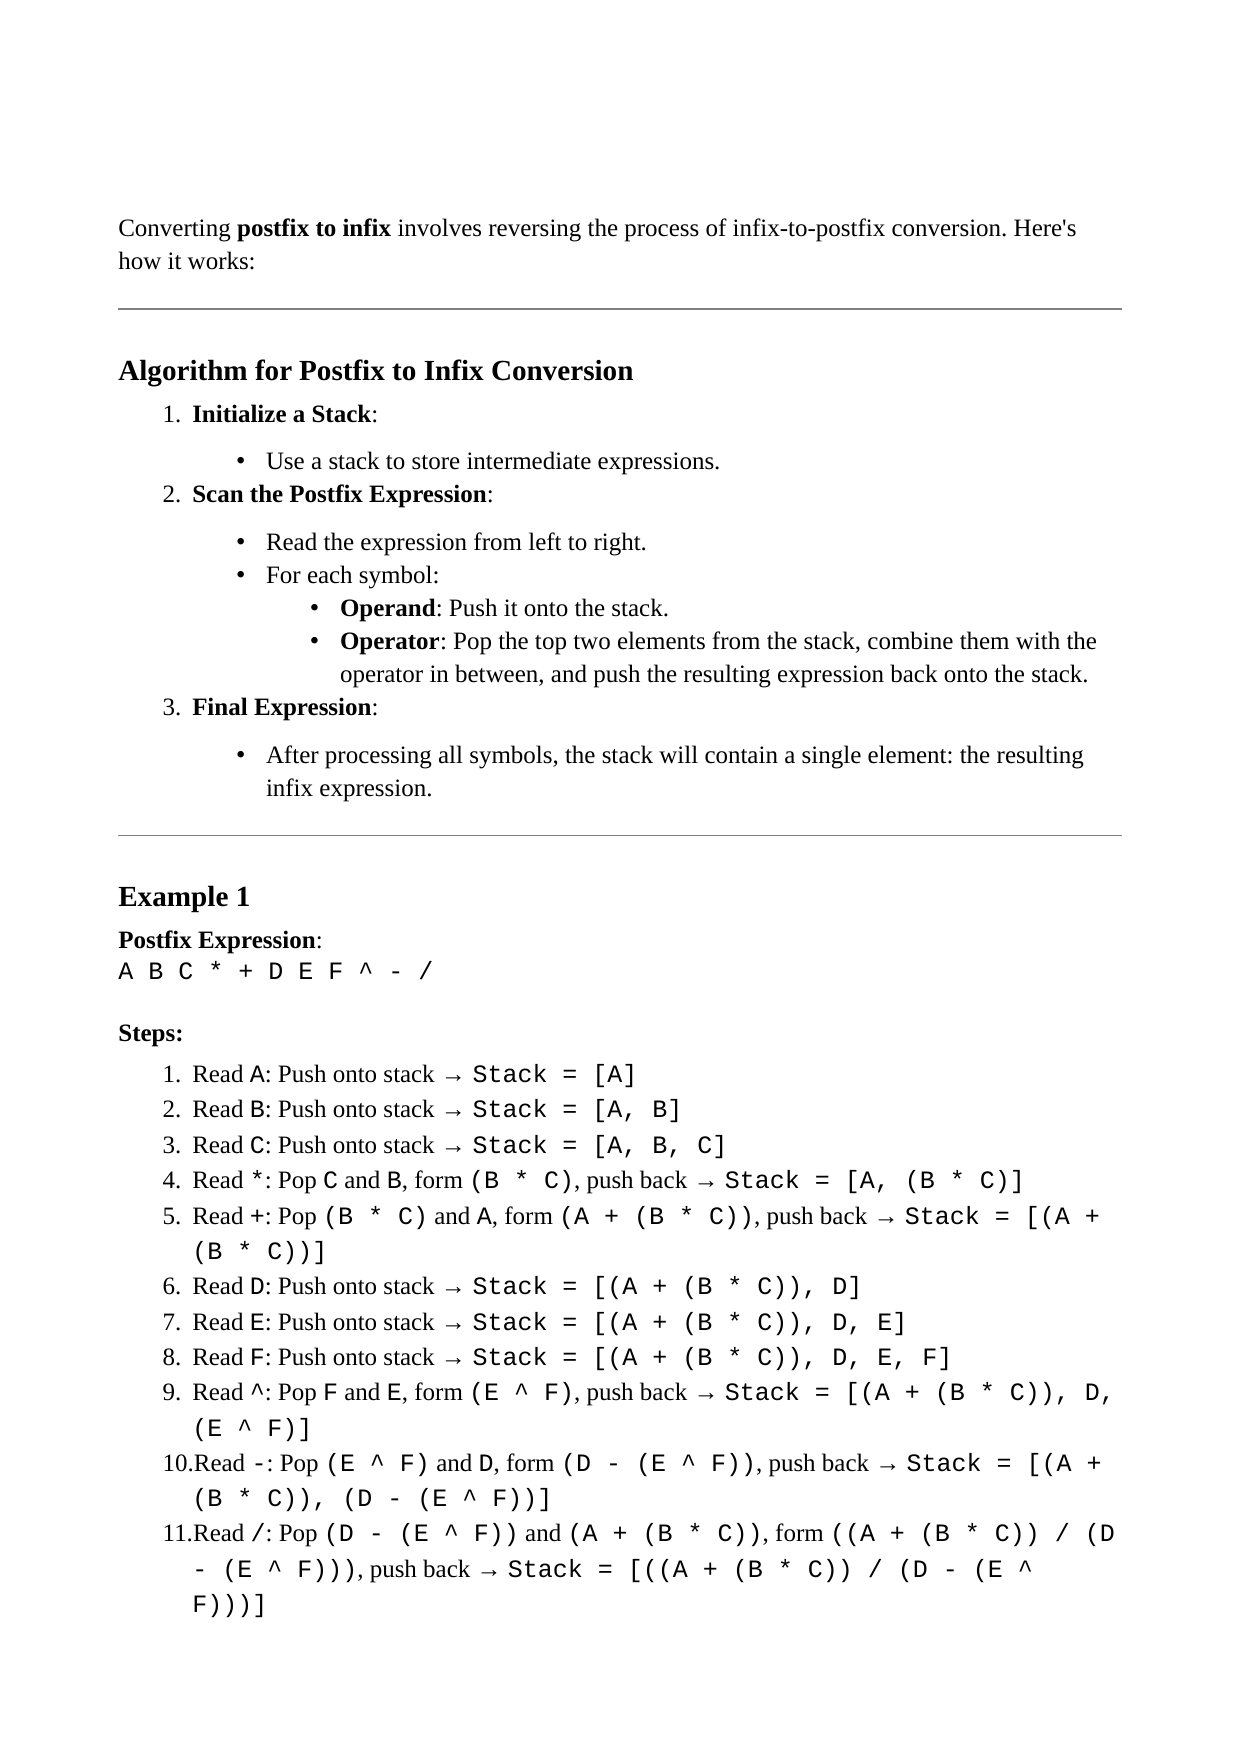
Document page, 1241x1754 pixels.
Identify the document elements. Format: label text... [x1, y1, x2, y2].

list Operator: Pop the top two elements from the stack, combine them with the operator in between, and push the resulting expression back onto the stack. [310, 626, 1122, 688]
list Read E: Push onto stack → Stack = [(A + (B * C)), D, E] [162, 1307, 1122, 1337]
list Read F: Push onto stack → Stack = [(A + (B * C)), D, E, F] [162, 1342, 1122, 1373]
list Initialize a Stack: [162, 399, 1122, 428]
list Operand: Push it onto the stack. [310, 593, 1122, 622]
list For each symbol: [236, 560, 1122, 589]
list Read -: Pop (E ^ F) and D, form (D - (E ^ F)), push back → Stack = [(A + (B * C)), (D - (E ^ F))] [162, 1448, 1122, 1514]
list Final Expression: [162, 692, 1122, 721]
list Read A: Push onto stack → Stack = [A] [162, 1059, 1122, 1090]
subtitle Steps: [118, 1018, 1122, 1047]
text Postfix Expression: A B C * + D E F ^ - / [118, 925, 1122, 987]
list Read /: Pop (D - (E ^ F)) and (A + (B * C)), form ((A + (B * C)) / (D - (E ^ F))), push back → Stack = [((A + (B * C)) / (D - (E ^ F)))] [162, 1518, 1122, 1619]
list Use a stack to store intermediate expressions. [236, 446, 1122, 475]
list Read B: Push onto stack → Stack = [A, B] [162, 1094, 1122, 1125]
list Read D: Push onto stack → Stack = [(A + (B * C)), D] [162, 1271, 1122, 1302]
text Converting postfix to infix involves reversing the process of infix-to-postfix conversion. Here's how it works: [118, 213, 1122, 275]
list After processing all symbols, the stack will contain a single element: the resulting infix expression. [236, 740, 1122, 802]
subtitle Example 1 [118, 879, 1122, 913]
list Read C: Push onto stack → Stack = [A, B, C] [162, 1130, 1122, 1161]
subtitle Algorithm for Postfix to Infix Conversion [118, 353, 1122, 386]
list Read *: Pop C and B, form (B * C), push back → Stack = [A, (B * C)] [162, 1165, 1122, 1196]
list Scan the Postfix Expression: [162, 479, 1122, 508]
list Read +: Pop (B * C) and A, form (A + (B * C)), push back → Stack = [(A + (B * C))] [162, 1201, 1122, 1267]
list Read the expression from left to right. [236, 527, 1122, 556]
list Read ^: Pop F and E, form (E ^ F), push back → Stack = [(A + (B * C)), D, (E ^ F)] [162, 1377, 1122, 1443]
